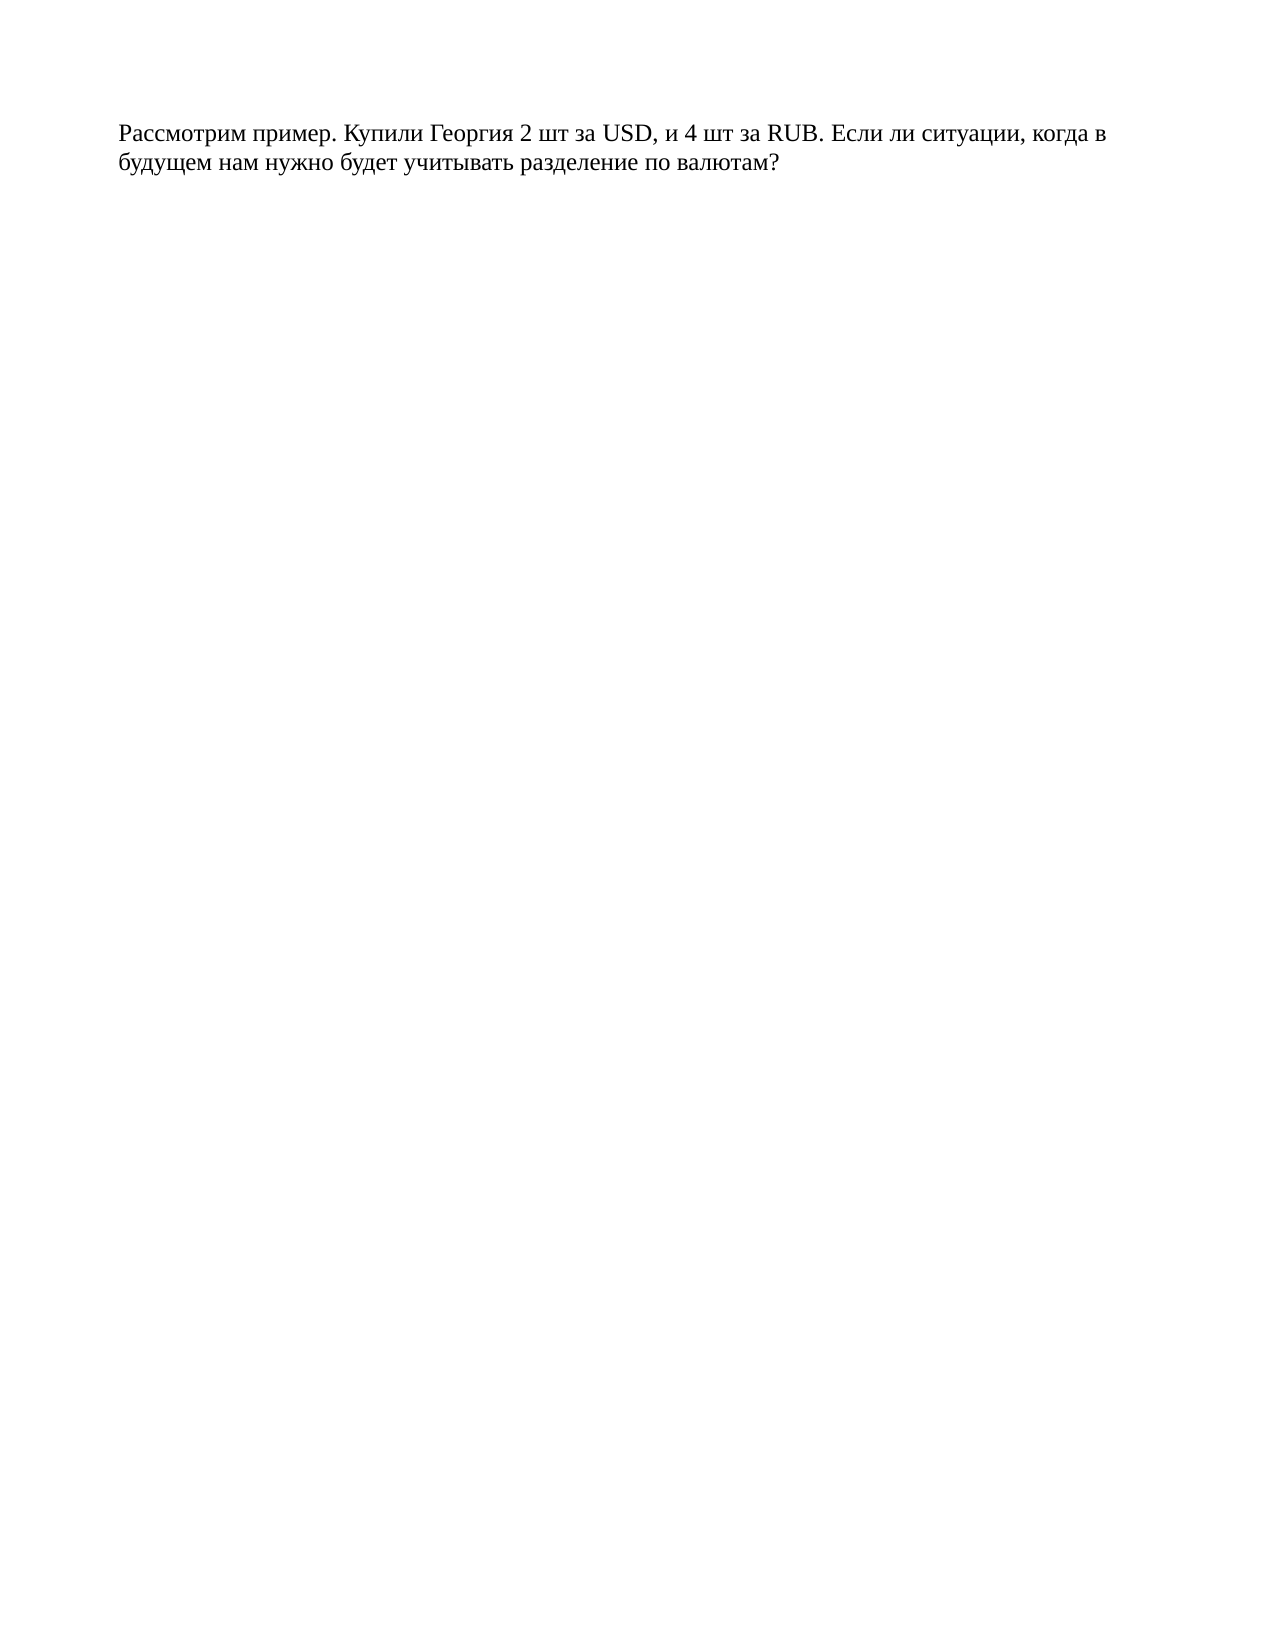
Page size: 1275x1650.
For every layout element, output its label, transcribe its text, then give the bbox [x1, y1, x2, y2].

text Рассмотрим пример. Купили Георгия 2 шт за USD, и 4 шт за RUB. Если ли ситуации, когда в будущем нам нужно будет учитывать разделение по валютам? [118, 118, 1157, 176]
